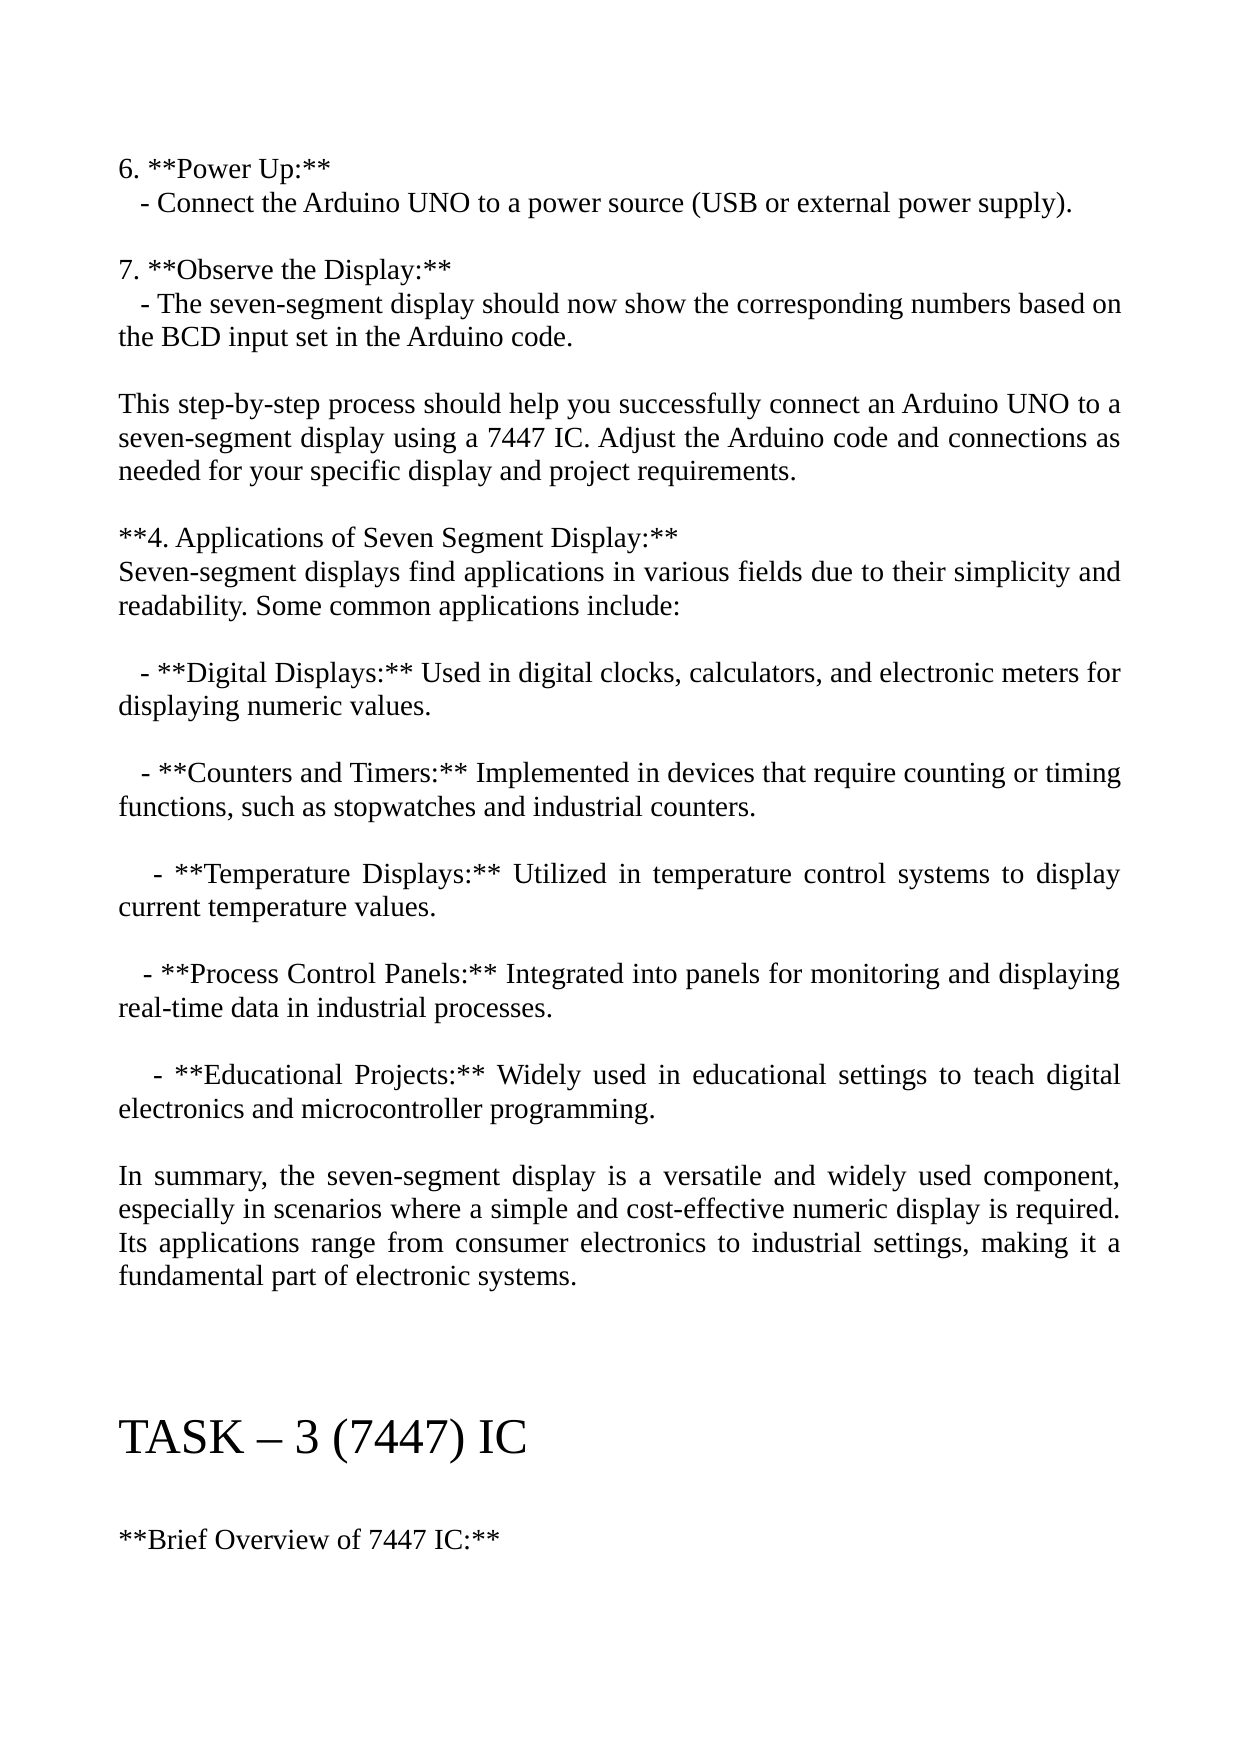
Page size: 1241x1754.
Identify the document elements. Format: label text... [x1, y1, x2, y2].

text - The seven-segment display should now show the corresponding numbers based on the BCD input set in the Arduino code. [118, 286, 1122, 353]
text - **Process Control Panels:** Integrated into panels for monitoring and displaying real-time data in industrial processes. [118, 957, 1122, 1024]
text **Brief Overview of 7447 IC:** [118, 1522, 1122, 1556]
text - **Counters and Timers:** Implemented in devices that require counting or timing functions, such as stopwatches and industrial counters. [118, 755, 1122, 822]
text 6. **Power Up:** [118, 152, 1122, 185]
text 7. **Observe the Display:** [118, 252, 1122, 286]
text - **Digital Displays:** Used in digital clocks, calculators, and electronic meters for displaying numeric values. [118, 655, 1122, 722]
text **4. Applications of Seven Segment Display:** [118, 521, 1122, 554]
text In summary, the seven-segment display is a versatile and widely used component, especially in scenarios where a simple and cost-effective numeric display is required. Its applications range from consumer electronics to industrial settings, making it a fundamental part of electronic systems. [118, 1158, 1122, 1292]
text TASK – 3 (7447) IC [118, 1407, 1122, 1464]
text - **Educational Projects:** Widely used in educational settings to teach digital electronics and microcontroller programming. [118, 1057, 1122, 1124]
text - **Temperature Displays:** Utilized in temperature control systems to display current temperature values. [118, 856, 1122, 923]
text This step-by-step process should help you successfully connect an Arduino UNO to a seven-segment display using a 7447 IC. Adjust the Arduino code and connections as needed for your specific display and project requirements. [118, 386, 1122, 487]
text Seven-segment displays find applications in various fields due to their simplicity and readability. Some common applications include: [118, 554, 1122, 621]
text - Connect the Arduino UNO to a power source (USB or external power supply). [118, 185, 1122, 219]
